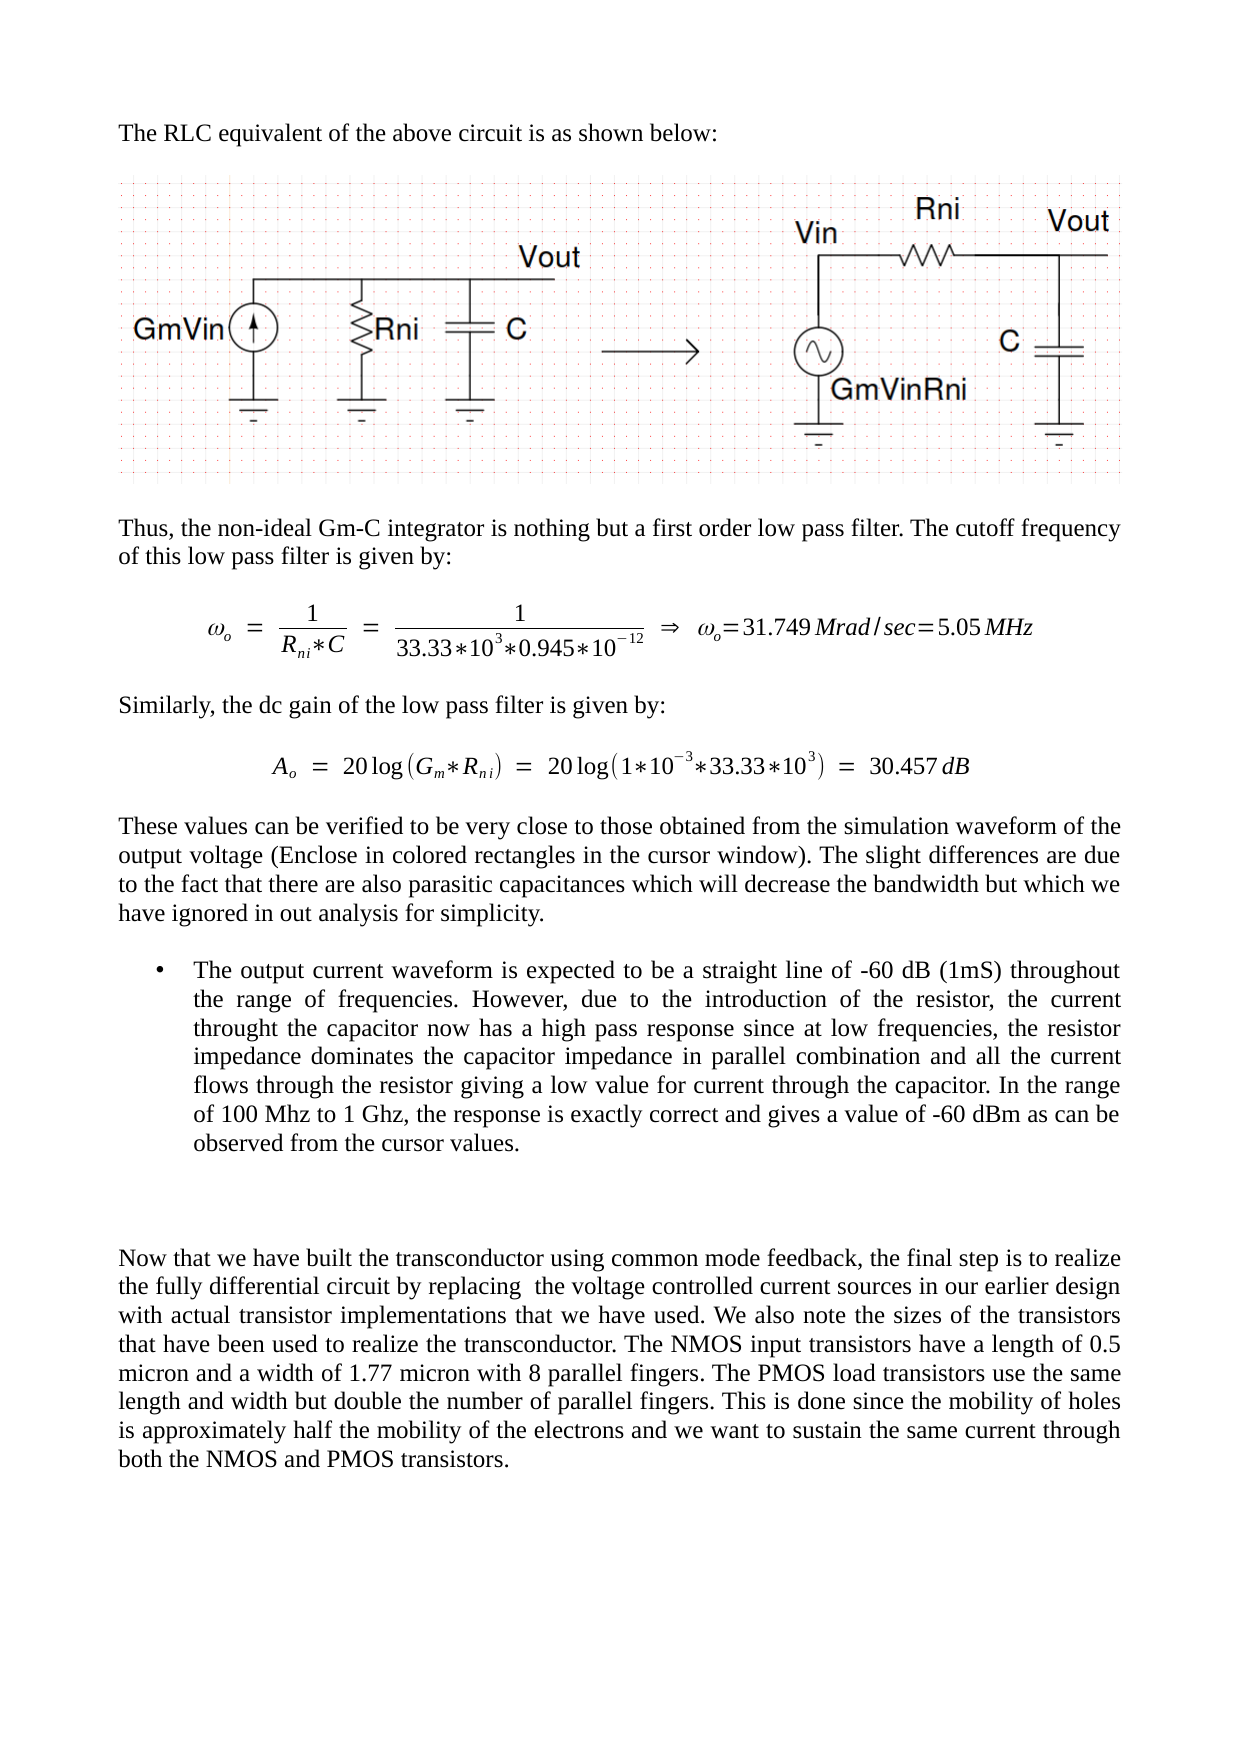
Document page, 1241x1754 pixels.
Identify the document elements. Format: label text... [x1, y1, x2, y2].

text Thus, the non-ideal Gm-C integrator is nothing but a first order low pass filter. The cutoff frequency of this low pass filter is given by: [118, 513, 1122, 570]
text The RLC equivalent of the above circuit is as shown below: [118, 118, 1122, 147]
text Now that we have built the transconductor using common mode feedback, the final step is to realize the fully differential circuit by replacing the voltage controlled current sources in our earlier design with actual transistor implementations that we have used. We also note the sizes of the transistors that have been used to realize the transconductor. The NMOS input transistors have a length of 0.5 micron and a width of 1.77 micron with 8 parallel fingers. The PMOS load transistors use the same length and width but double the number of parallel fingers. This is done since the mobility of holes is approximately half the mobility of the electrons and we want to sustain the same current through both the NMOS and PMOS transistors. [118, 1243, 1122, 1473]
text These values can be verified to be very close to those obtained from the simulation waveform of the output voltage (Enclose in colored rectangles in the cursor window). The slight differences are due to the fact that there are also parasitic capacitances which will decrease the bandwidth but which we have ignored in out analysis for simplicity. [118, 811, 1122, 926]
list The output current waveform is expected to be a straight line of -60 dB (1mS) throughout the range of frequencies. However, due to the introduction of the resistor, the current throught the capacitor now has a high pass response since at low frequencies, the resistor impedance dominates the capacitor impedance in parallel combination and all the current flows through the resistor giving a low value for current through the capacitor. In the range of 100 Mhz to 1 Ghz, the response is exactly correct and gives a value of -60 dBm as can be observed from the cursor values. [156, 955, 1122, 1156]
text Similarly, the dc gain of the low pass filter is given by: [118, 690, 1122, 719]
picture [118, 175, 1123, 484]
